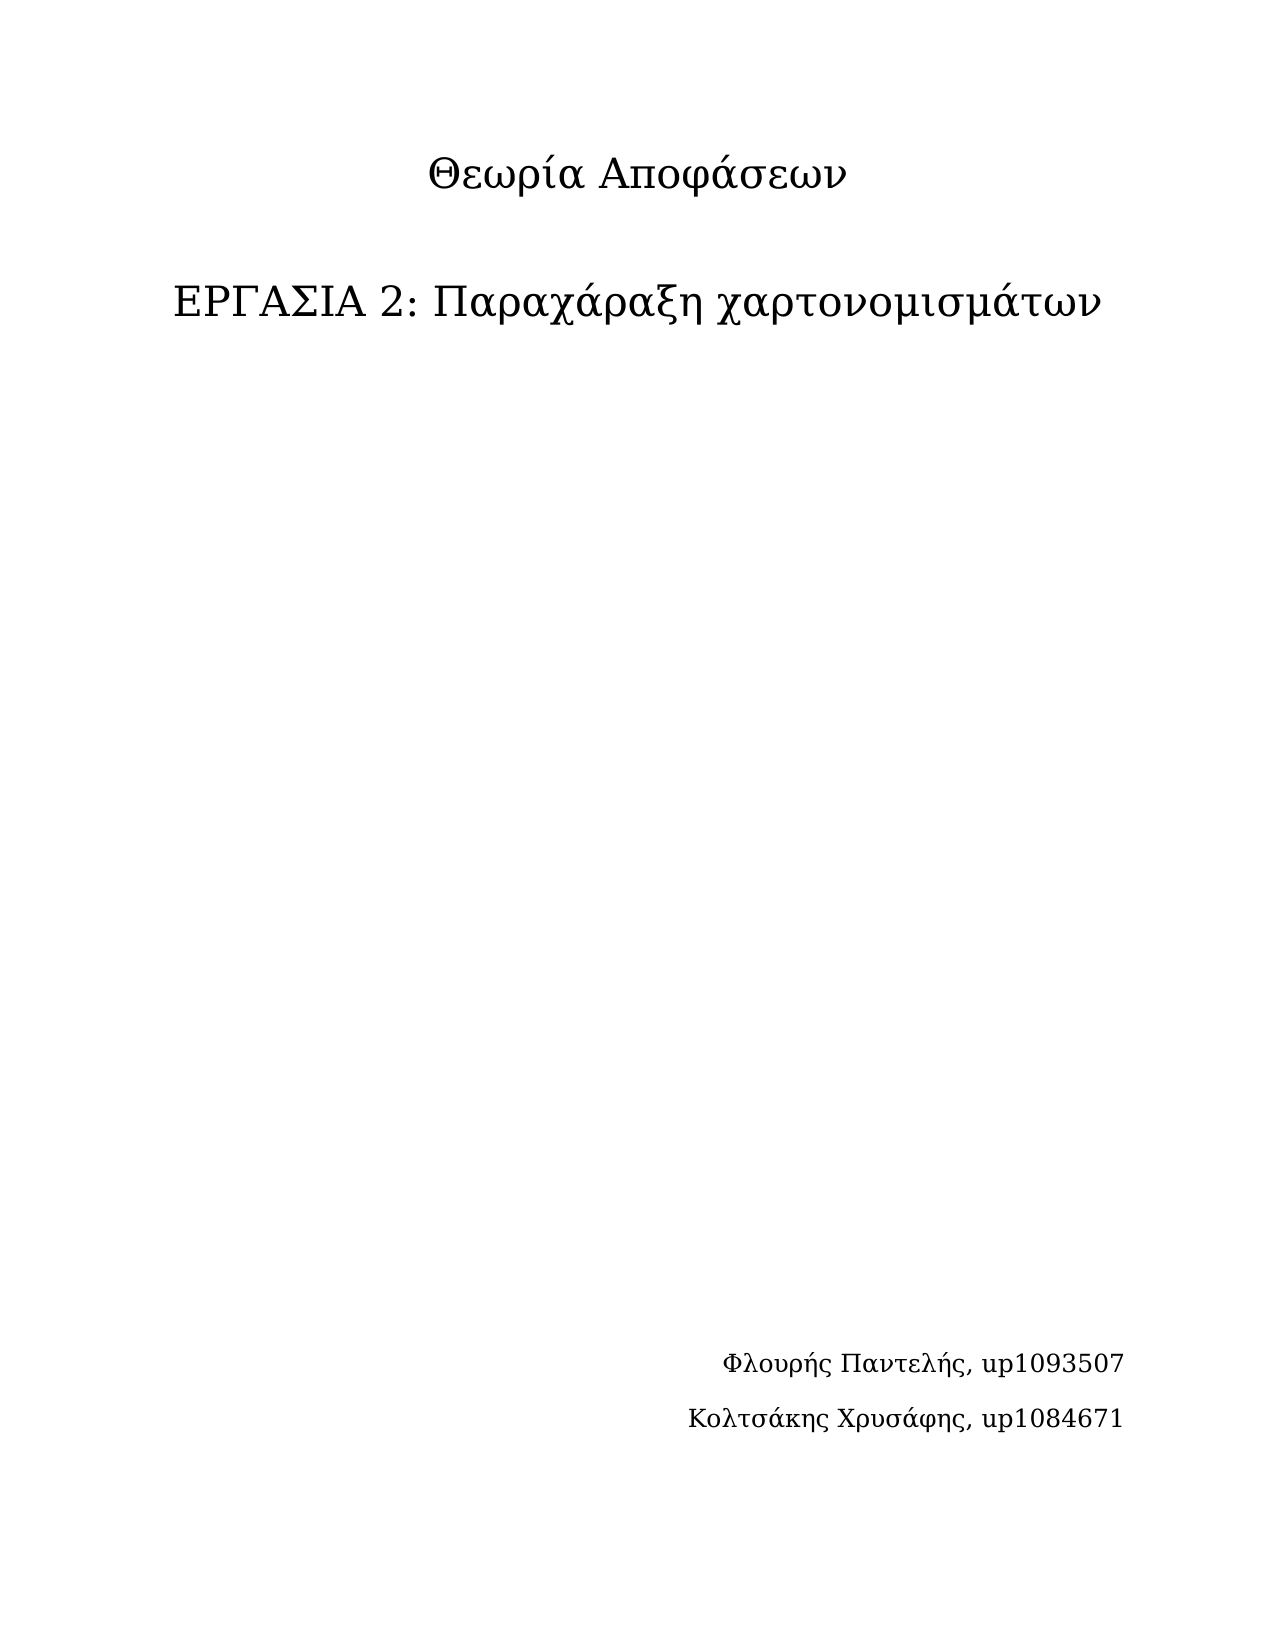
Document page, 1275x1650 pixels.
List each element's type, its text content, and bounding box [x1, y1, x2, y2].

text Θεωρία Αποφάσεων [150, 150, 1125, 198]
text ΕΡΓΑΣΙΑ 2: Παραχάραξη χαρτονομισμάτων [150, 278, 1125, 326]
text Φλουρής Παντελής, up1093507 [224, 1349, 1125, 1379]
text Κολτσάκης Χρυσάφης, up1084671 [224, 1404, 1125, 1433]
